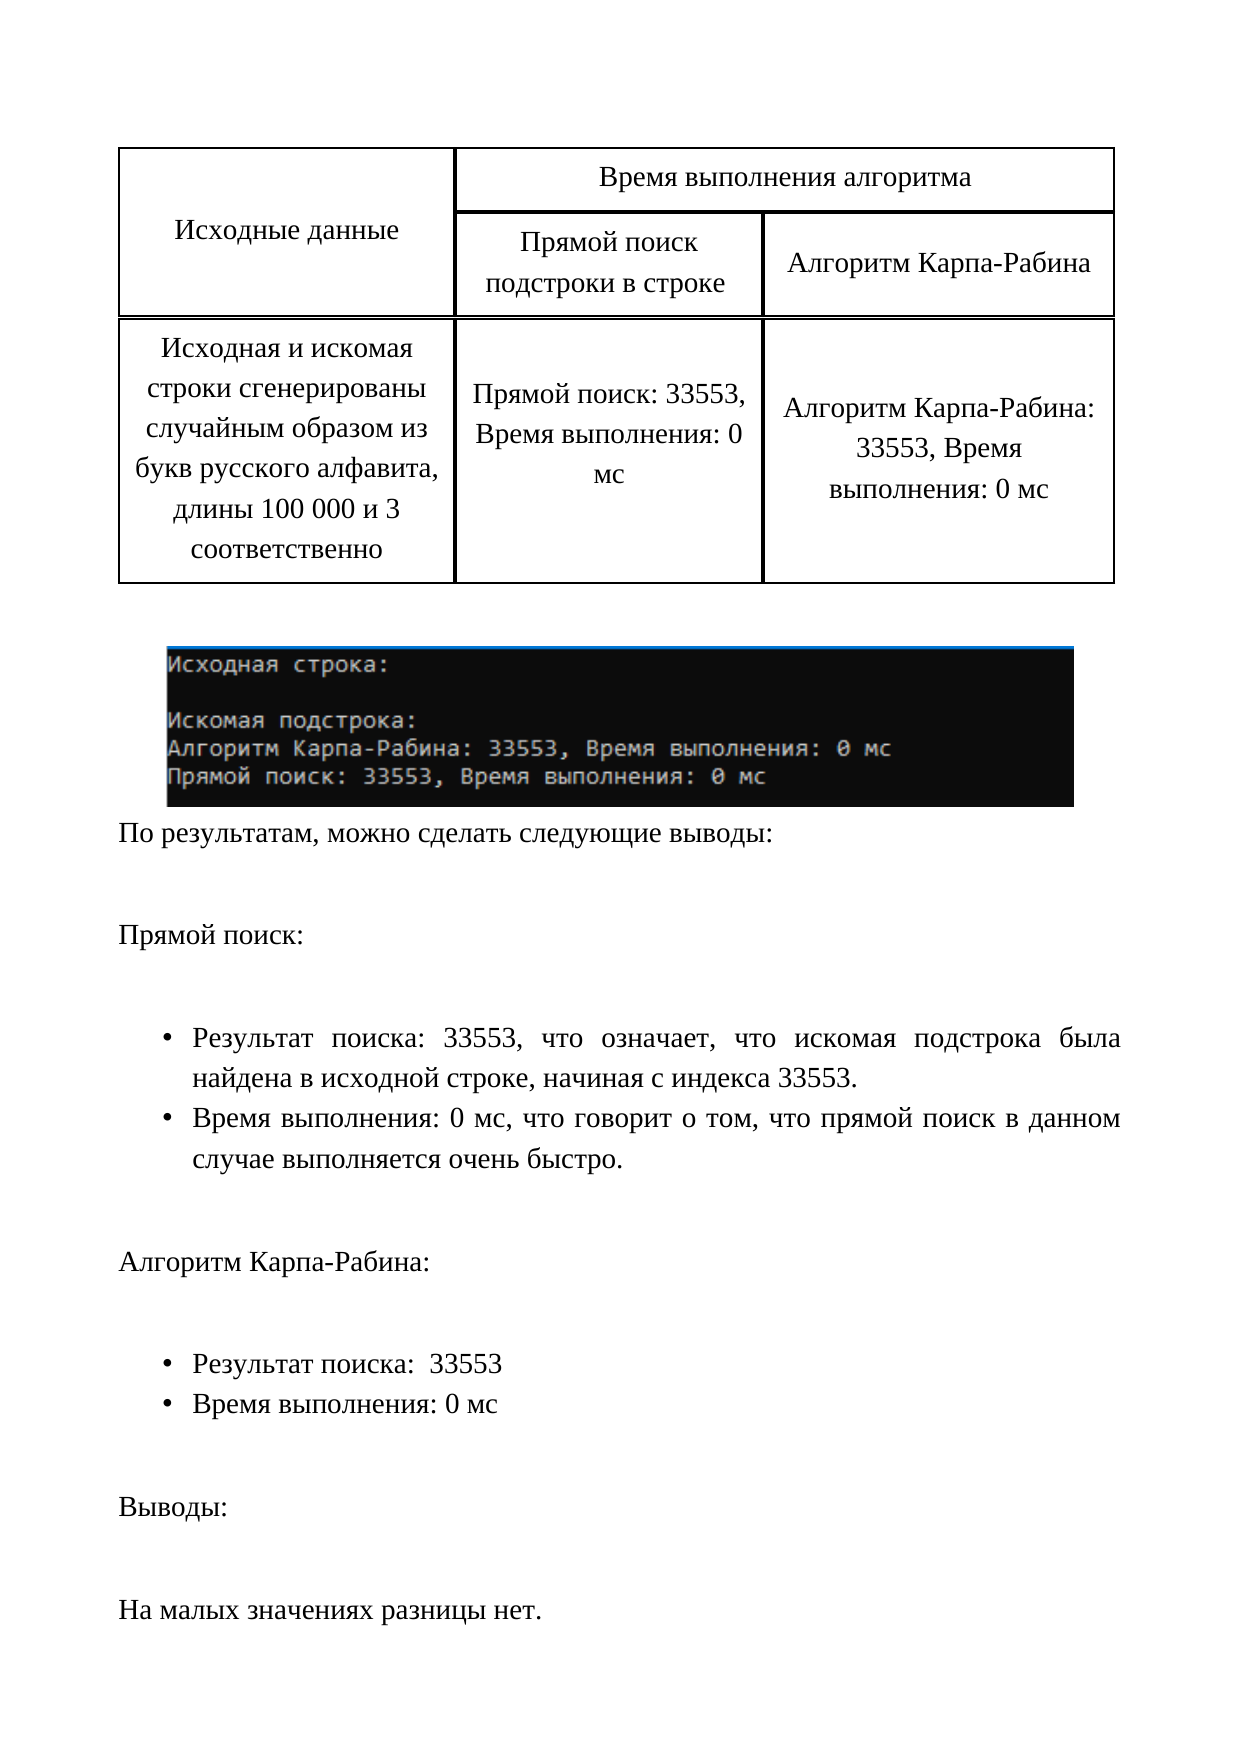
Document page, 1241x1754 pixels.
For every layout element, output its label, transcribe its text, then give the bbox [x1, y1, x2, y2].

table_header Время выполнения алгоритма [457, 149, 1113, 210]
list Время выполнения: 0 мс [162, 1387, 1122, 1420]
list Результат поиска: 33553, что означает, что искомая подстрока была найдена в исходной строке, начиная с индекса 33553. [162, 1020, 1122, 1094]
list Время выполнения: 0 мс, что говорит о том, что прямой поиск в данном случае выполняется очень быстро. [162, 1101, 1122, 1174]
text Прямой поиск: [118, 917, 1122, 951]
text Алгоритм Карпа-Рабина: [118, 1244, 1122, 1277]
text По результатам, можно сделать следующие выводы: [118, 815, 1122, 848]
text На малых значениях разницы нет. [118, 1592, 1122, 1626]
picture [166, 646, 1074, 807]
table_cell Алгоритм Карпа-Рабина: 33553, Время выполнения: 0 мс [765, 320, 1113, 582]
list Результат поиска: 33553 [162, 1346, 1122, 1380]
table_cell Алгоритм Карпа-Рабина [765, 214, 1113, 315]
table_cell Исходная и искомая строки сгенерированы случайным образом из букв русского алфавита, длины 100 000 и 3 соответственно [120, 320, 453, 582]
table_cell Прямой поиск: 33553, Время выполнения: 0 мс [457, 320, 761, 582]
text Выводы: [118, 1489, 1122, 1523]
table_header Исходные данные [120, 149, 453, 315]
table_cell Прямой поиск подстроки в строке [457, 214, 761, 315]
